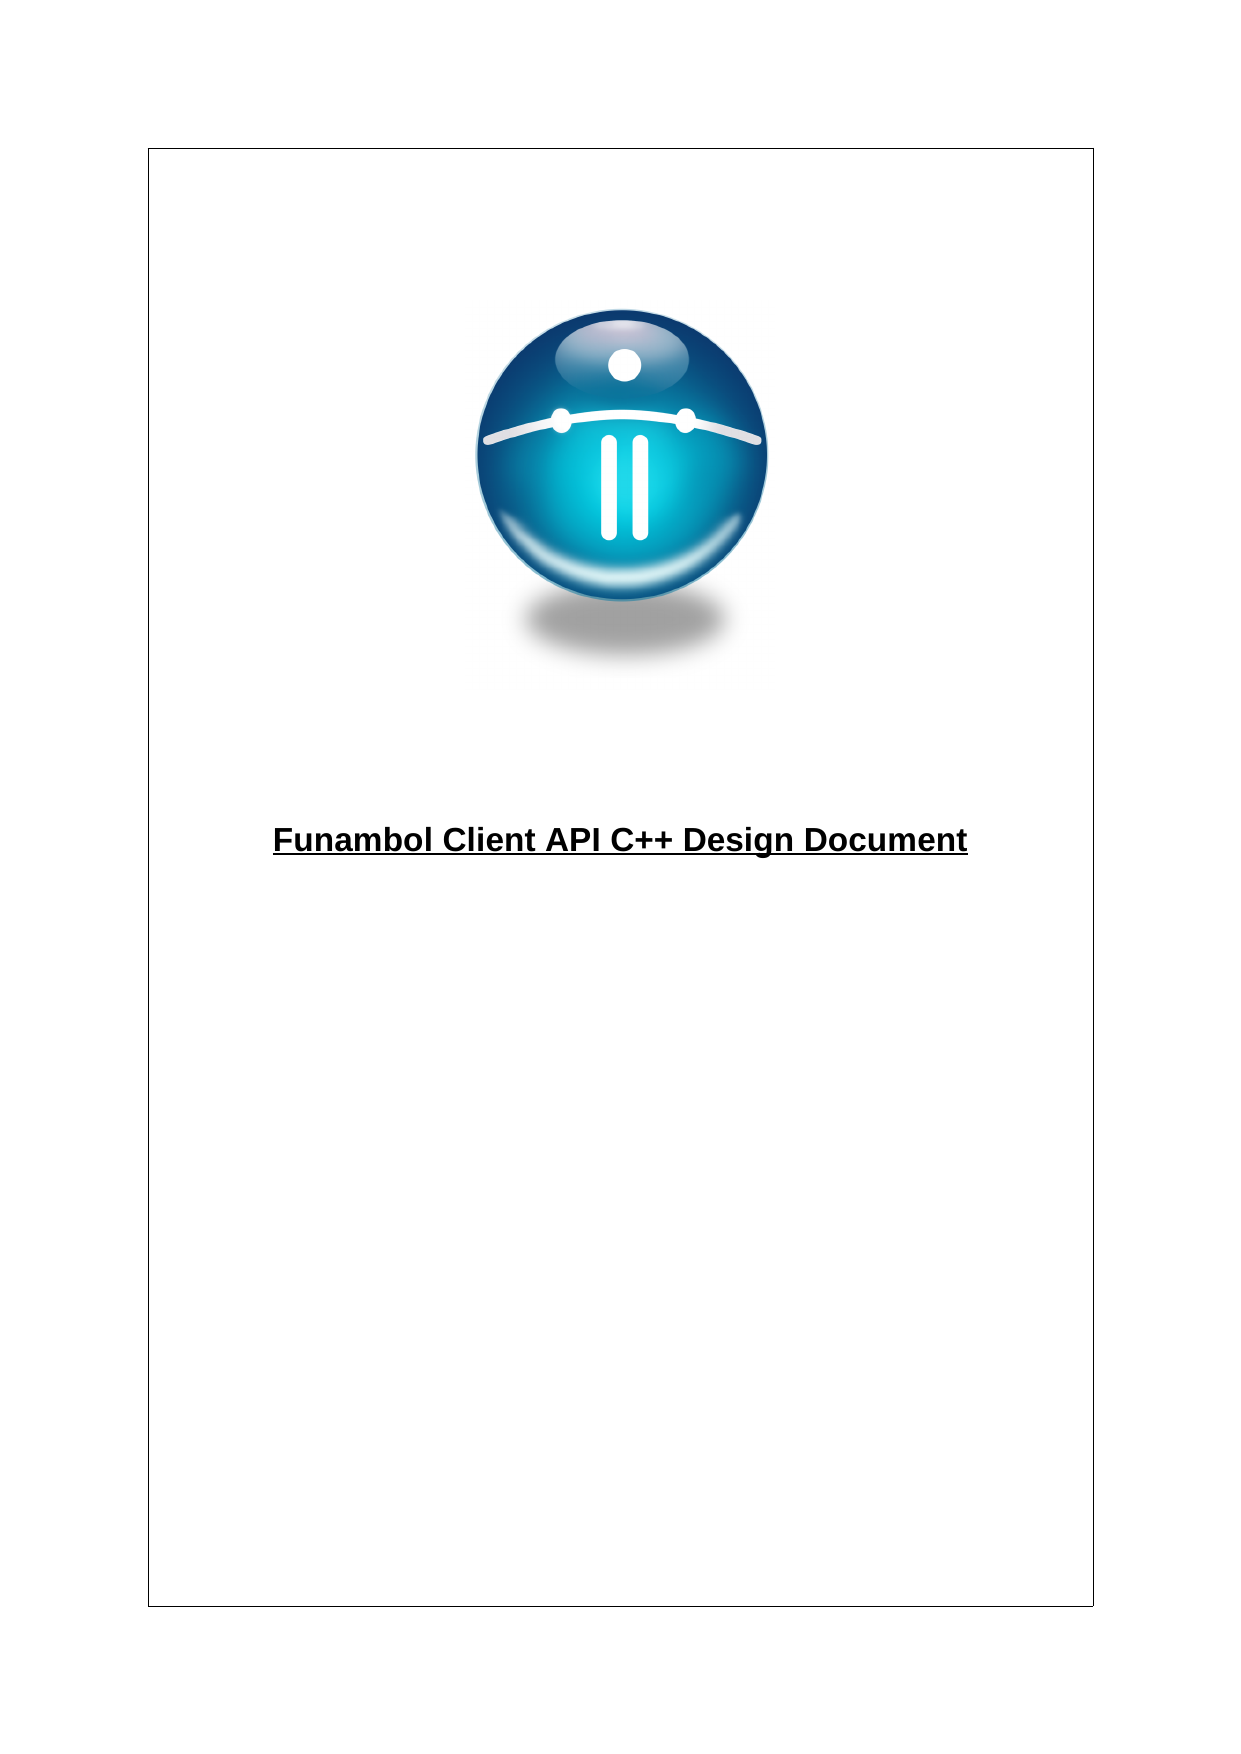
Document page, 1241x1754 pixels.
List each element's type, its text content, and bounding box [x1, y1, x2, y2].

text Funambol Client API C++ Design Document [151, 821, 1089, 858]
picture [465, 300, 775, 690]
